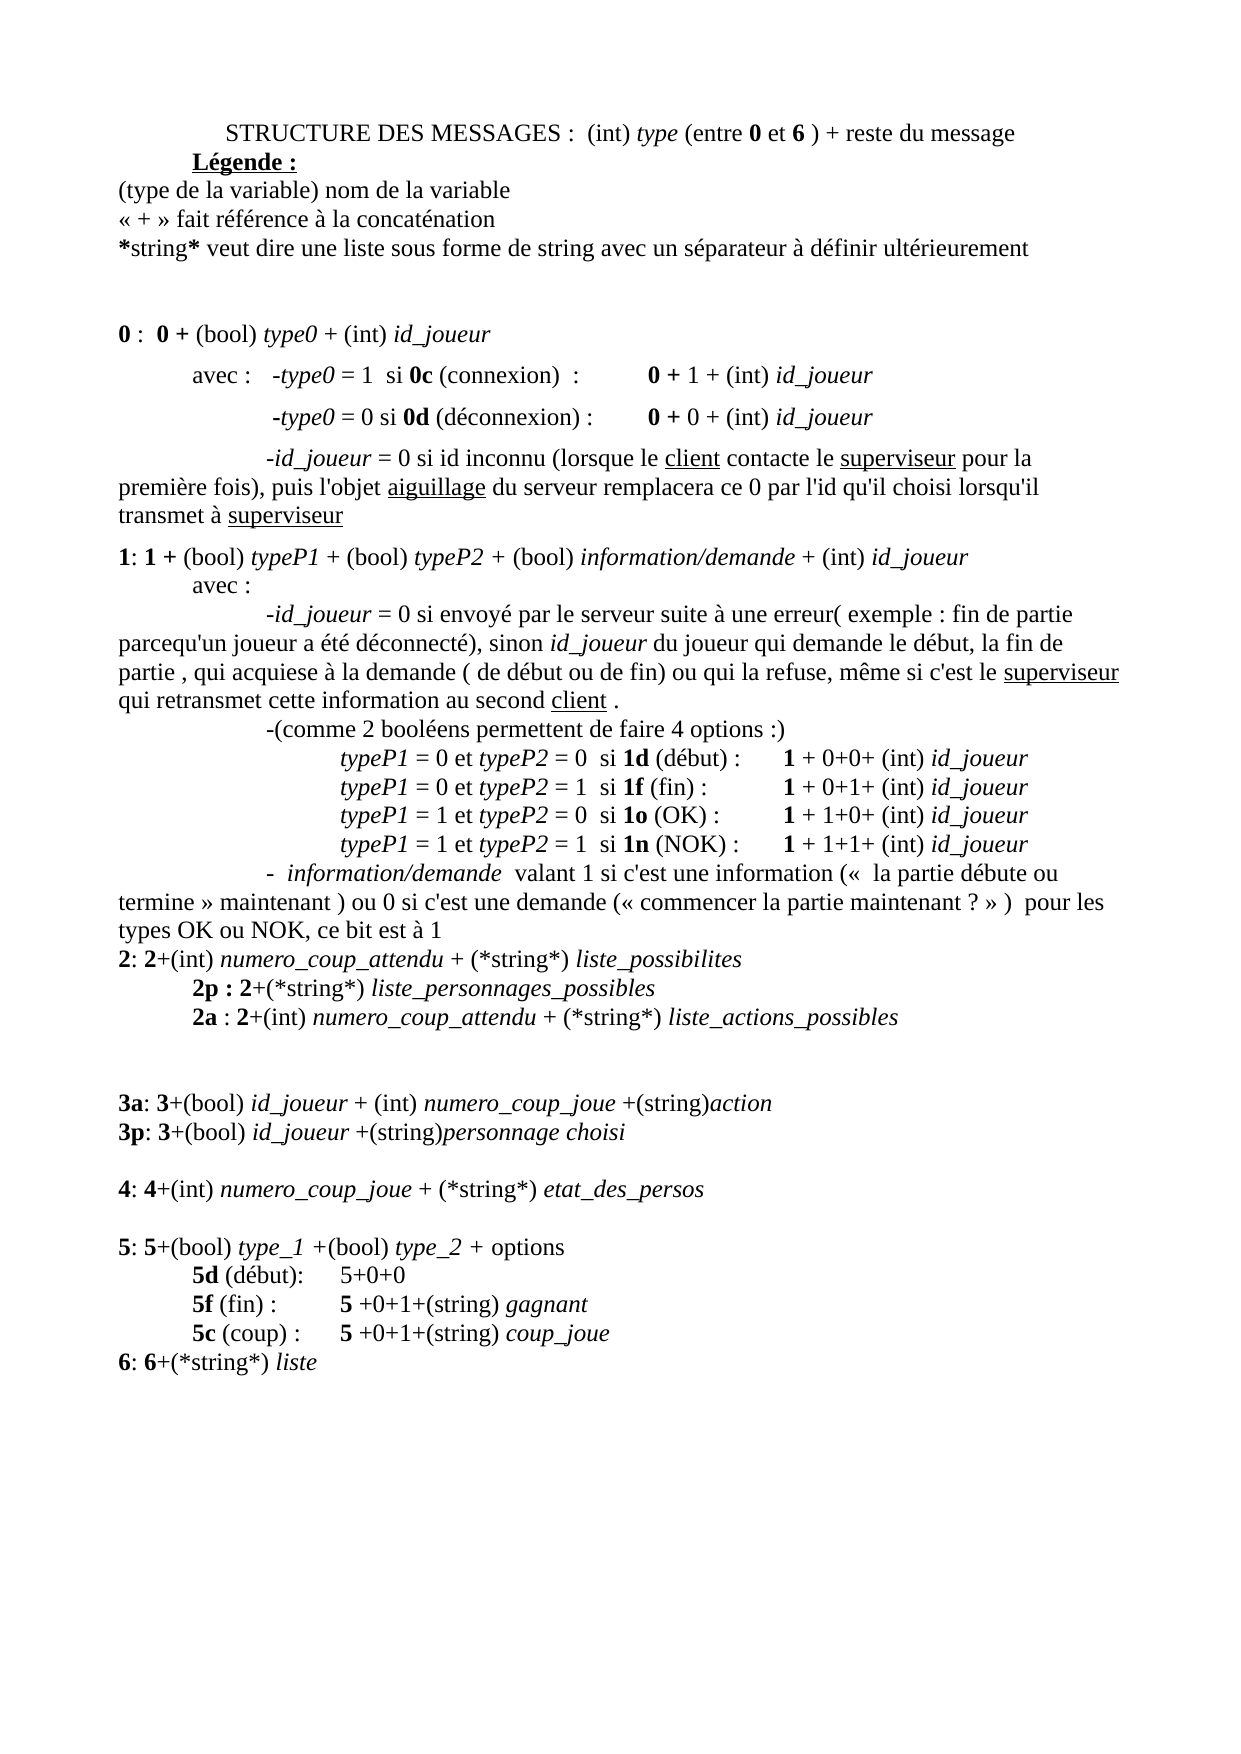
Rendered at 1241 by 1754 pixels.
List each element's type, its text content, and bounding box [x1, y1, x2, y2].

text - information/demande valant 1 si c'est une information (« la partie débute ou termine » maintenant ) ou 0 si c'est une demande (« commencer la partie maintenant ? » ) pour les types OK ou NOK, ce bit est à 1 [118, 858, 1122, 944]
text *string* veut dire une liste sous forme de string avec un séparateur à définir ultérieurement [118, 233, 1122, 262]
text « + » fait référence à la concaténation [118, 204, 1122, 233]
text 2: 2+(int) numero_coup_attendu + (*string*) liste_possibilites [118, 944, 1122, 973]
text 5: 5+(bool) type_1 +(bool) type_2 + options [118, 1232, 1122, 1261]
text avec : [118, 571, 1122, 599]
text 1: 1 + (bool) typeP1 + (bool) typeP2 + (bool) information/demande + (int) id_joueur [118, 542, 1122, 571]
text 2a : 2+(int) numero_coup_attendu + (*string*) liste_actions_possibles [118, 1002, 1122, 1031]
text avec : -type0 = 1 si 0c (connexion) : 0 + 1 + (int) id_joueur [118, 361, 1122, 389]
text typeP1 = 0 et typeP2 = 1 si 1f (fin) : 1 + 0+1+ (int) id_joueur [118, 772, 1122, 801]
text -(comme 2 booléens permettent de faire 4 options :) [118, 714, 1122, 743]
text 3a: 3+(bool) id_joueur + (int) numero_coup_joue +(string)action [118, 1088, 1122, 1117]
text 2p : 2+(*string*) liste_personnages_possibles [118, 973, 1122, 1002]
text typeP1 = 0 et typeP2 = 0 si 1d (début) : 1 + 0+0+ (int) id_joueur [118, 743, 1122, 772]
text -id_joueur = 0 si id inconnu (lorsque le client contacte le superviseur pour la première fois), puis l'objet aiguillage du serveur remplacera ce 0 par l'id qu'il choisi lorsqu'il transmet à superviseur [118, 443, 1122, 529]
text -id_joueur = 0 si envoyé par le serveur suite à une erreur( exemple : fin de partie parcequ'un joueur a été déconnecté), sinon id_joueur du joueur qui demande le début, la fin de partie , qui acquiese à la demande ( de début ou de fin) ou qui la refuse, même si c'est le superviseur qui retransmet cette information au second client . [118, 599, 1122, 714]
text 5f (fin) : 5 +0+1+(string) gagnant [118, 1289, 1122, 1318]
text 5c (coup) : 5 +0+1+(string) coup_joue [118, 1318, 1122, 1347]
text typeP1 = 1 et typeP2 = 0 si 1o (OK) : 1 + 1+0+ (int) id_joueur [118, 801, 1122, 829]
text 0 : 0 + (bool) type0 + (int) id_joueur [118, 319, 1122, 348]
text STRUCTURE DES MESSAGES : (int) type (entre 0 et 6 ) + reste du message [118, 118, 1122, 147]
text 5d (début): 5+0+0 [118, 1261, 1122, 1289]
text 3p: 3+(bool) id_joueur +(string)personnage choisi [118, 1117, 1122, 1146]
text 6: 6+(*string*) liste [118, 1347, 1122, 1376]
text -type0 = 0 si 0d (déconnexion) : 0 + 0 + (int) id_joueur [118, 402, 1122, 431]
text Légende : [118, 147, 1122, 176]
text (type de la variable) nom de la variable [118, 176, 1122, 204]
text typeP1 = 1 et typeP2 = 1 si 1n (NOK) : 1 + 1+1+ (int) id_joueur [118, 829, 1122, 858]
text 4: 4+(int) numero_coup_joue + (*string*) etat_des_persos [118, 1174, 1122, 1203]
